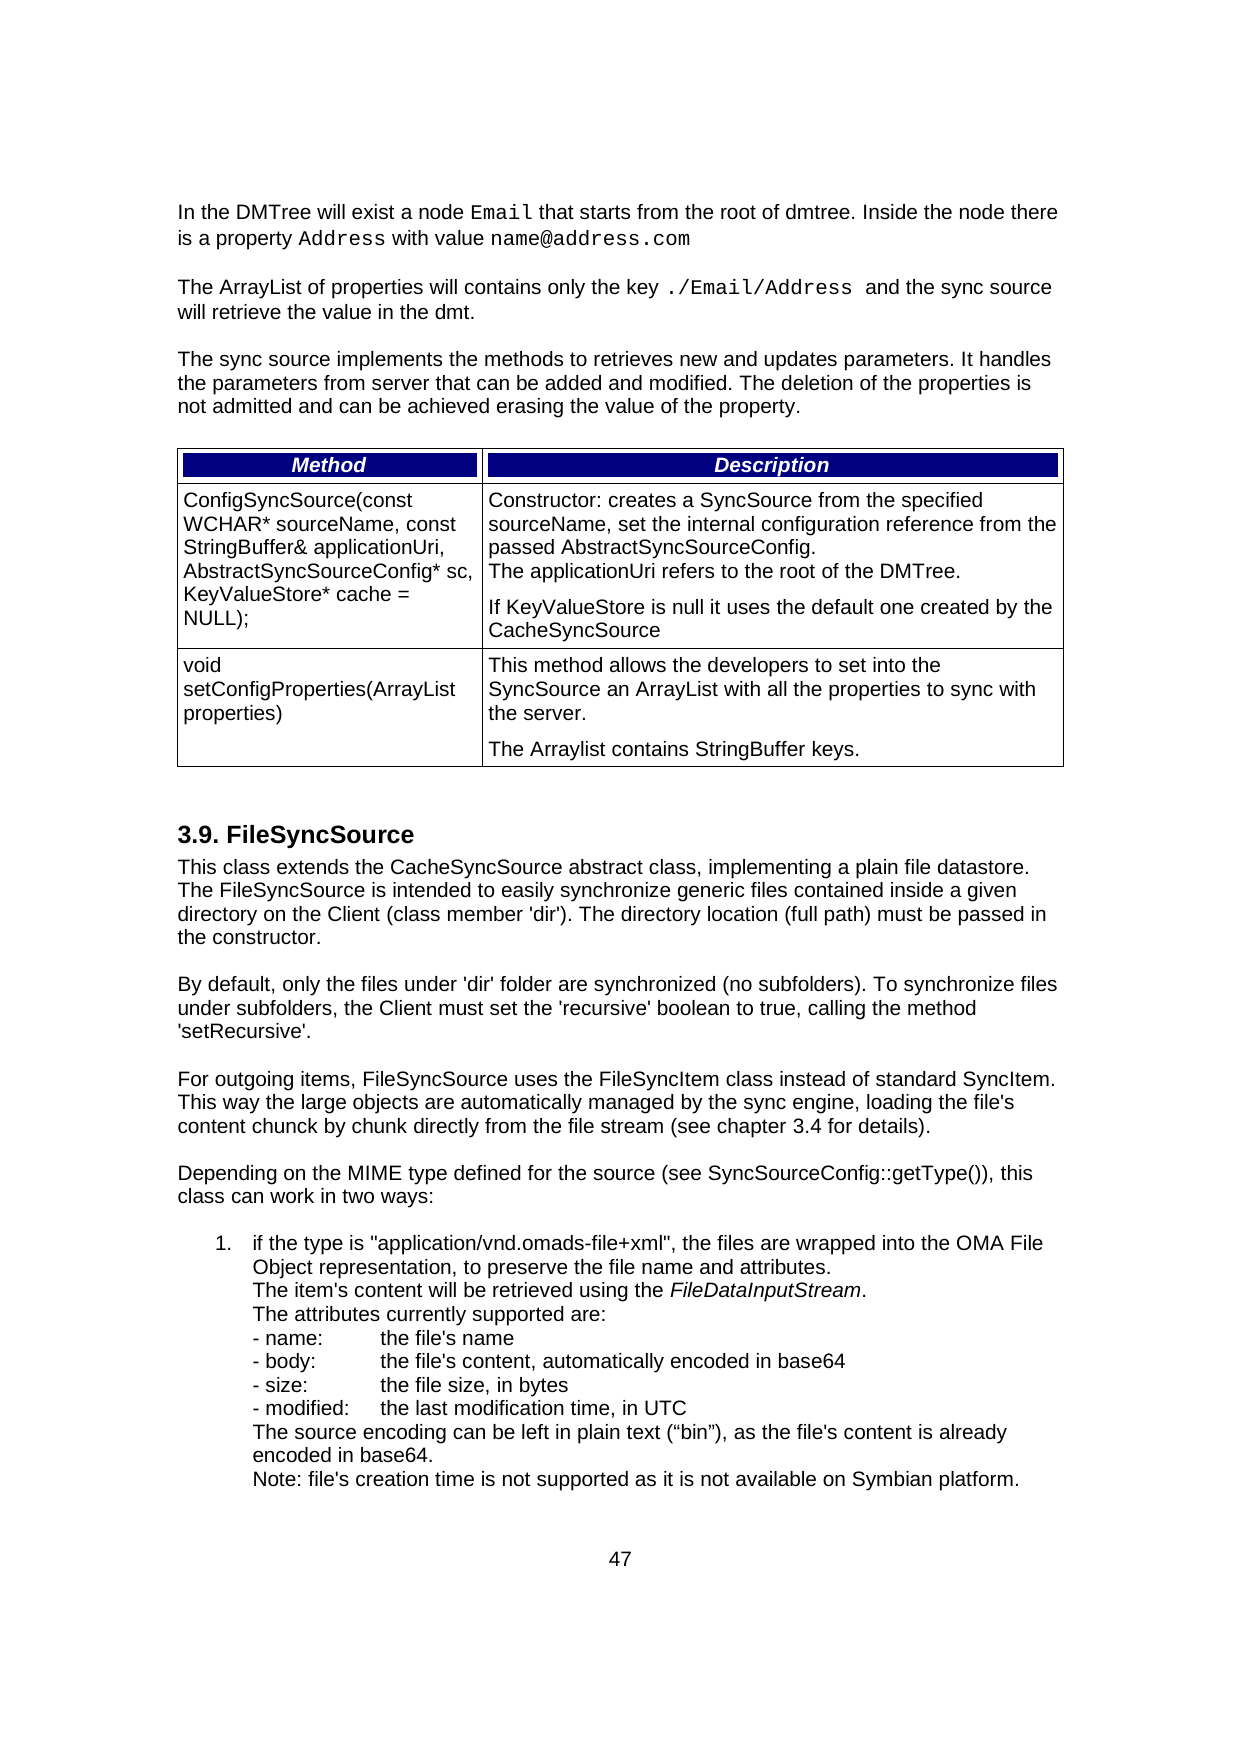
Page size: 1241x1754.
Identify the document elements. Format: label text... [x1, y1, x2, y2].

text The sync source implements the methods to retrieves new and updates parameters. It handles the parameters from server that can be added and modified. The deletion of the properties is not admitted and can be achieved erasing the value of the property. [177, 348, 1063, 418]
text The ArrayList of properties will contains only the key ./Email/Address and the sync source will retrieve the value in the dmt. [177, 275, 1063, 324]
subtitle FileSyncSource [177, 821, 1063, 849]
table_cell void setConfigProperties(ArrayList properties) [178, 649, 482, 766]
text In the DMTree will exist a node Email that starts from the root of dmtree. Inside the node there is a property Address with value name@address.com [177, 201, 1063, 252]
table_header Description [483, 449, 1063, 483]
table_header Method [178, 449, 482, 483]
table_cell ConfigSyncSource(const WCHAR* sourceName, const StringBuffer& applicationUri, AbstractSyncSourceConfig* sc, KeyValueStore* cache = NULL); [178, 484, 482, 648]
text By default, only the files under 'dir' folder are synchronized (no subfolders). To synchronize files under subfolders, the Client must set the 'recursive' boolean to true, calling the method 'setRecursive'. [177, 973, 1063, 1043]
table_cell Constructor: creates a SyncSource from the specified sourceName, set the internal configuration reference from the passed AbstractSyncSourceConfig. The applicationUri refers to the root of the DMTree. If KeyValueStore is null it uses the default one created by the CacheSyncSource [483, 484, 1063, 648]
table_cell This method allows the developers to set into the SyncSource an ArrayList with all the properties to sync with the server. The Arraylist contains StringBuffer keys. [483, 649, 1063, 766]
text For outgoing items, FileSyncSource uses the FileSyncItem class instead of standard SyncItem. This way the large objects are automatically managed by the sync engine, loading the file's content chunck by chunk directly from the file stream (see chapter 3.4 for details). [177, 1067, 1063, 1138]
list if the type is "application/vnd.omads-file+xml", the files are wrapped into the OMA File Object representation, to preserve the file name and attributes. The item's content will be retrieved using the FileDataInputStream. The attributes currently supported are: - name: the file's name - body: the file's content, automatically encoded in base64 - size: the file size, in bytes - modified: the last modification time, in UTC The source encoding can be left in plain text (“bin”), as the file's content is already encoded in base64. Note: file's creation time is not supported as it is not available on Symbian platform. [215, 1232, 1063, 1514]
text This class extends the CacheSyncSource abstract class, implementing a plain file datastore. The FileSyncSource is intended to easily synchronize generic files contained inside a given directory on the Client (class member 'dir'). The directory location (full path) must be passed in the constructor. [177, 855, 1063, 949]
text Depending on the MIME type defined for the source (see SyncSourceConfig::getType()), this class can work in two ways: [177, 1161, 1063, 1208]
